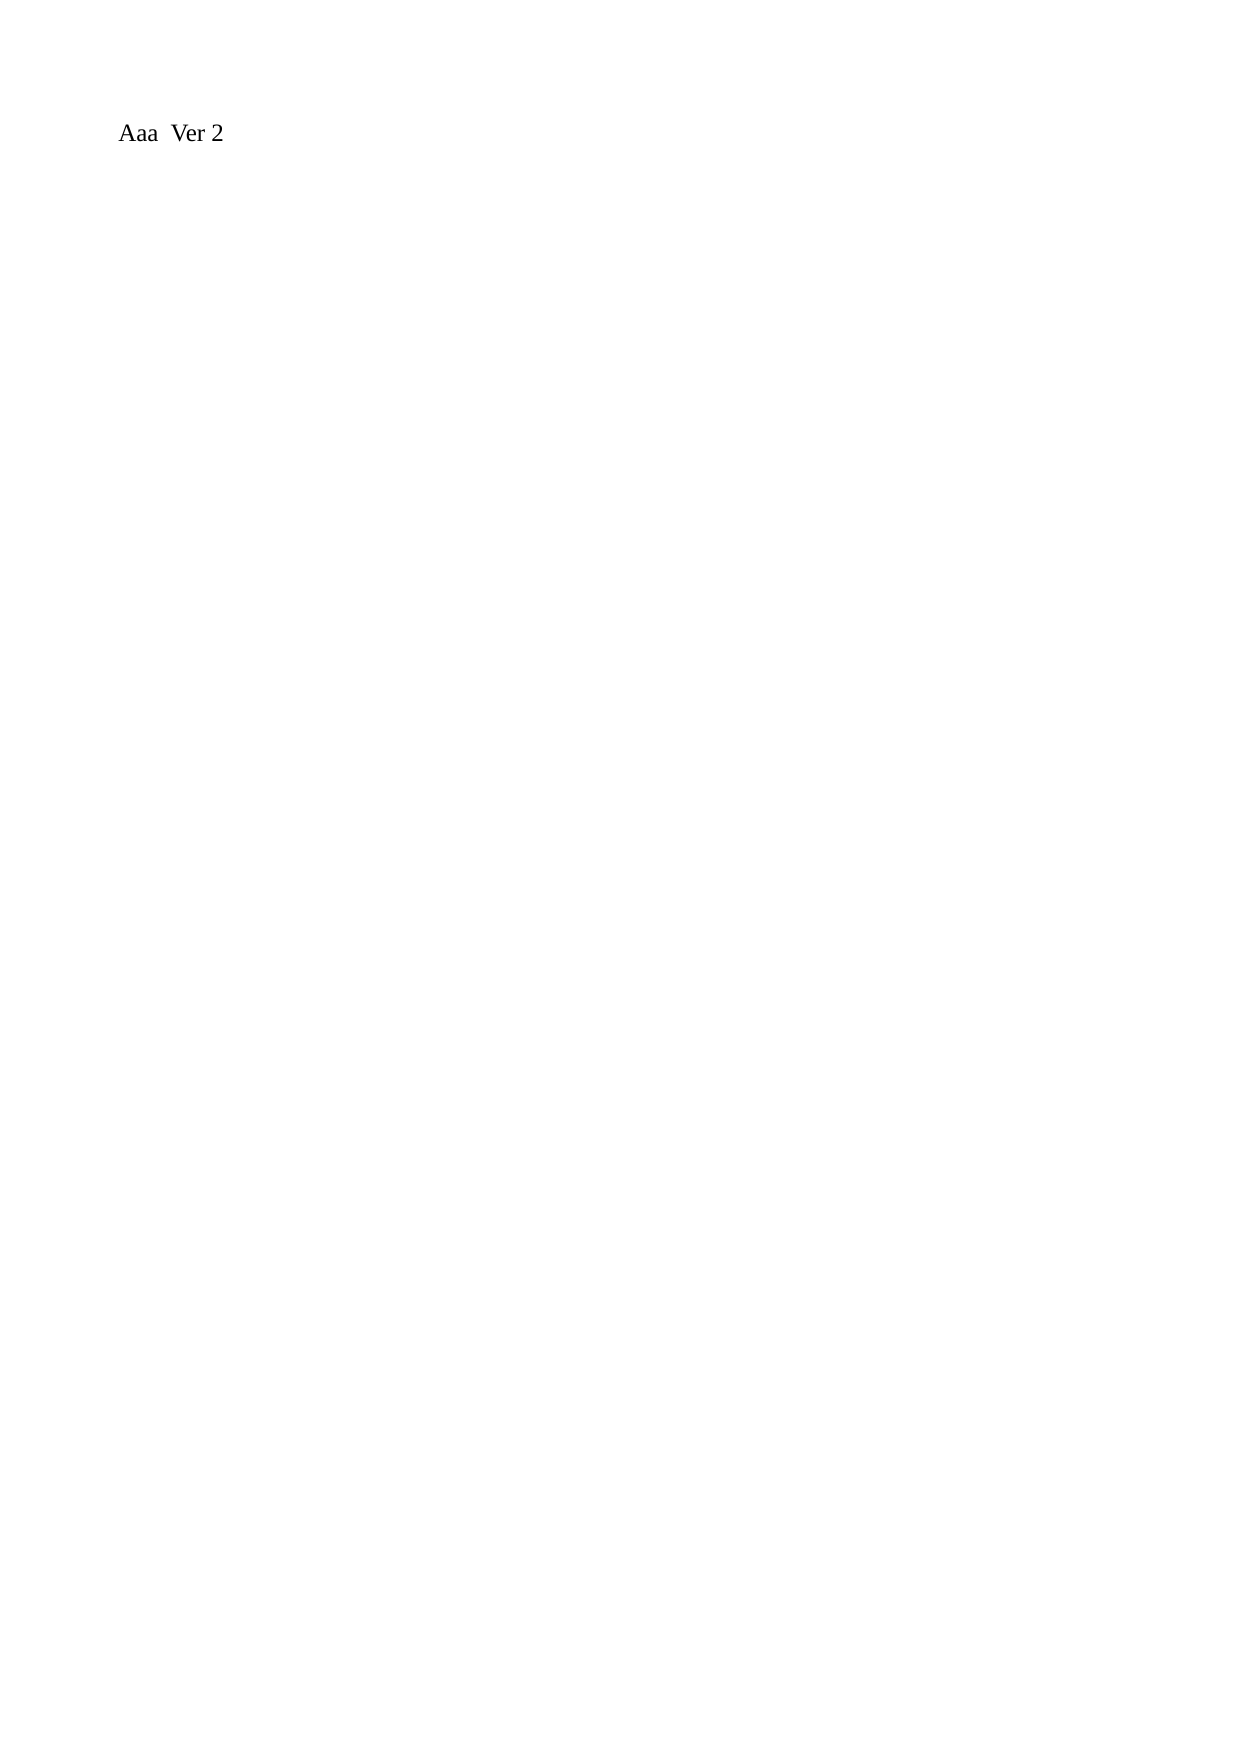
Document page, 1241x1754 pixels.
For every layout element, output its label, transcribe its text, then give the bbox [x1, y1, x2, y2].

text Aaa Ver 2 [118, 118, 1122, 147]
